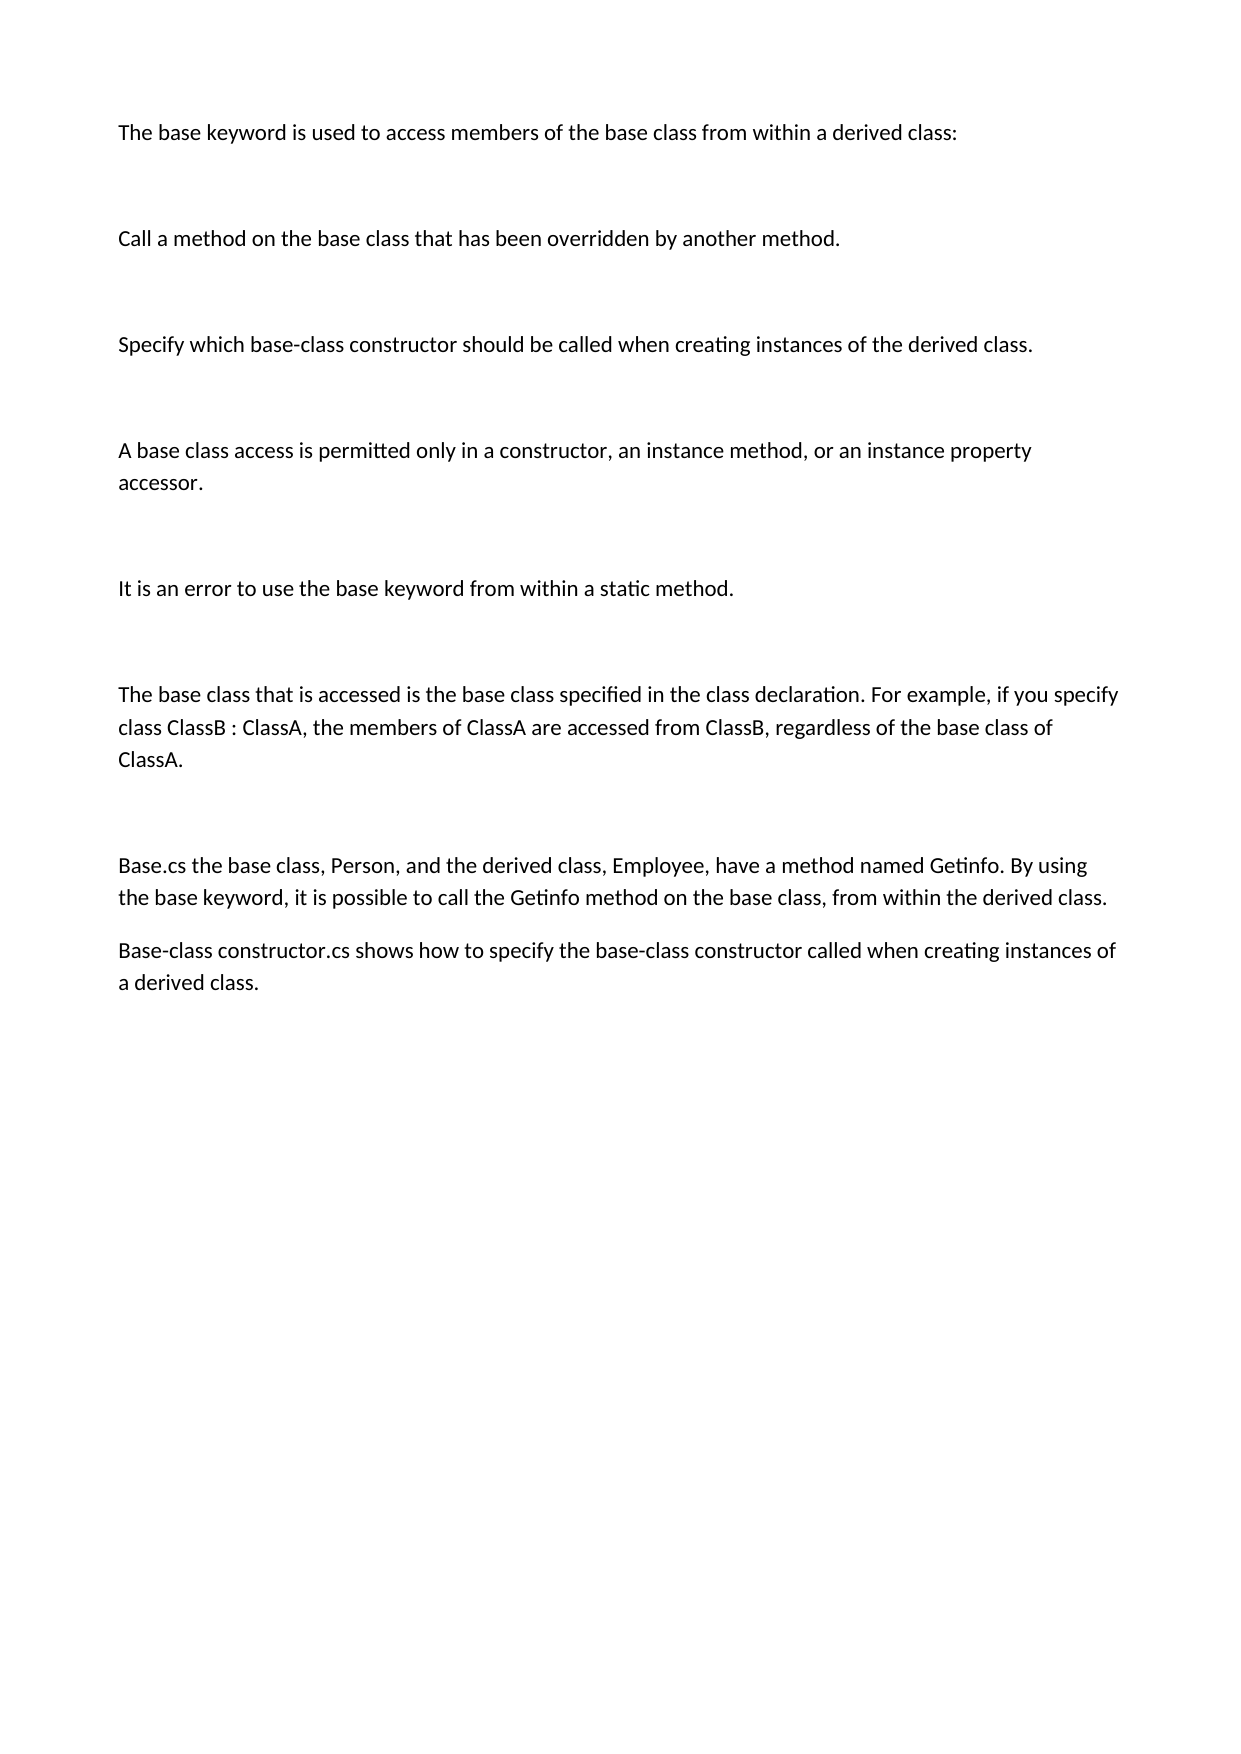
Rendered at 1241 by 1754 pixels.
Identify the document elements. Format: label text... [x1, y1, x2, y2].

text A base class access is permitted only in a constructor, an instance method, or an instance property accessor. [118, 436, 1122, 496]
text Base-class constructor.cs shows how to specify the base-class constructor called when creating instances of a derived class. [118, 936, 1122, 996]
text Specify which base-class constructor should be called when creating instances of the derived class. [118, 330, 1122, 358]
text The base class that is accessed is the base class specified in the class declaration. For example, if you specify class ClassB : ClassA, the members of ClassA are accessed from ClassB, regardless of the base class of ClassA. [118, 681, 1122, 773]
text Base.cs the base class, Person, and the derived class, Employee, have a method named Getinfo. By using the base keyword, it is possible to call the Getinfo method on the base class, from within the derived class. [118, 851, 1122, 911]
text It is an error to use the base keyword from within a static method. [118, 574, 1122, 602]
text The base keyword is used to access members of the base class from within a derived class: [118, 118, 1122, 146]
text Call a method on the base class that has been overridden by another method. [118, 224, 1122, 252]
